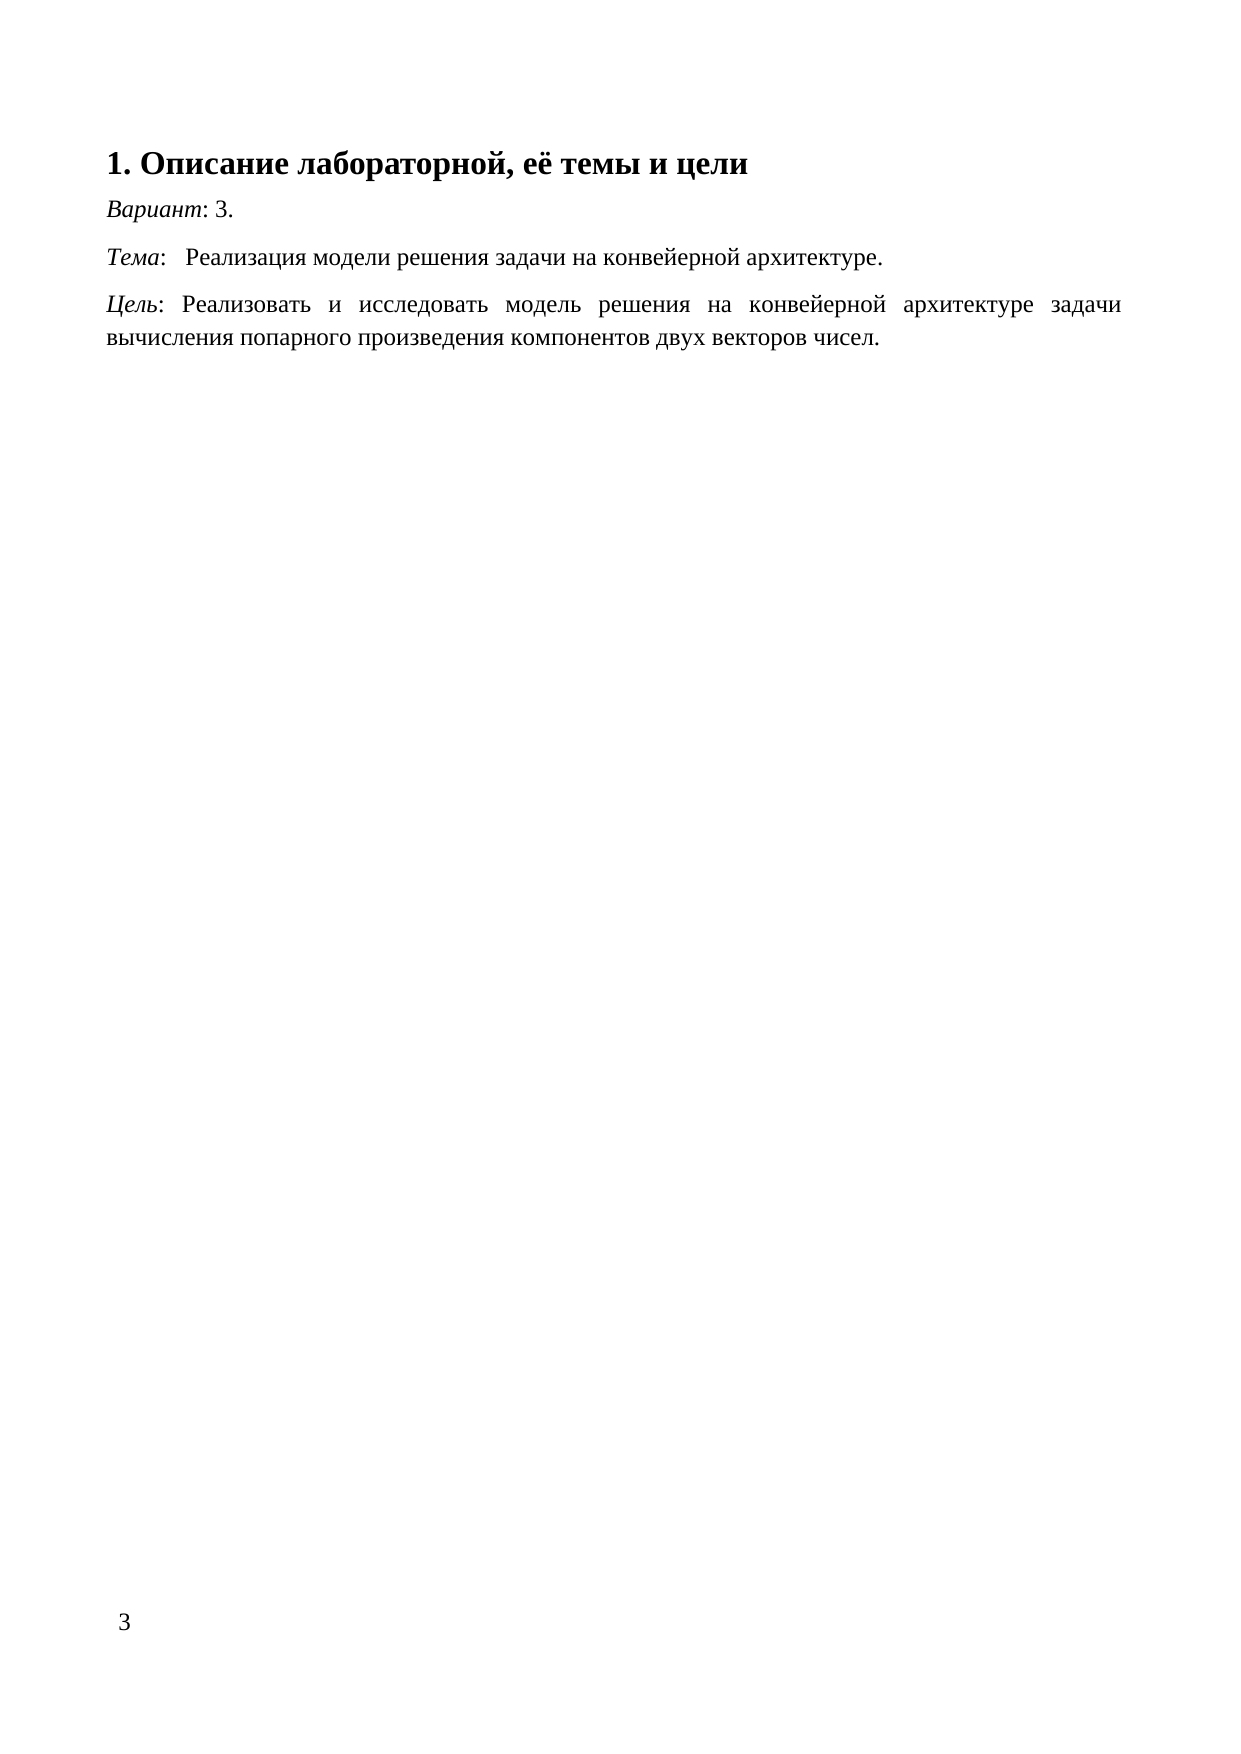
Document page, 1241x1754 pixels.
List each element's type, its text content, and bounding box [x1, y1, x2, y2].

text Тема: Реализация модели решения задачи на конвейерной архитектуре. [106, 242, 1122, 270]
text Вариант: 3. [106, 194, 1122, 223]
subtitle Описание лабораторной, её темы и цели [106, 143, 1122, 181]
text Цель: Реализовать и исследовать модель решения на конвейерной архитектуре задачи вычисления попарного произведения компонентов двух векторов чисел. [106, 289, 1122, 351]
